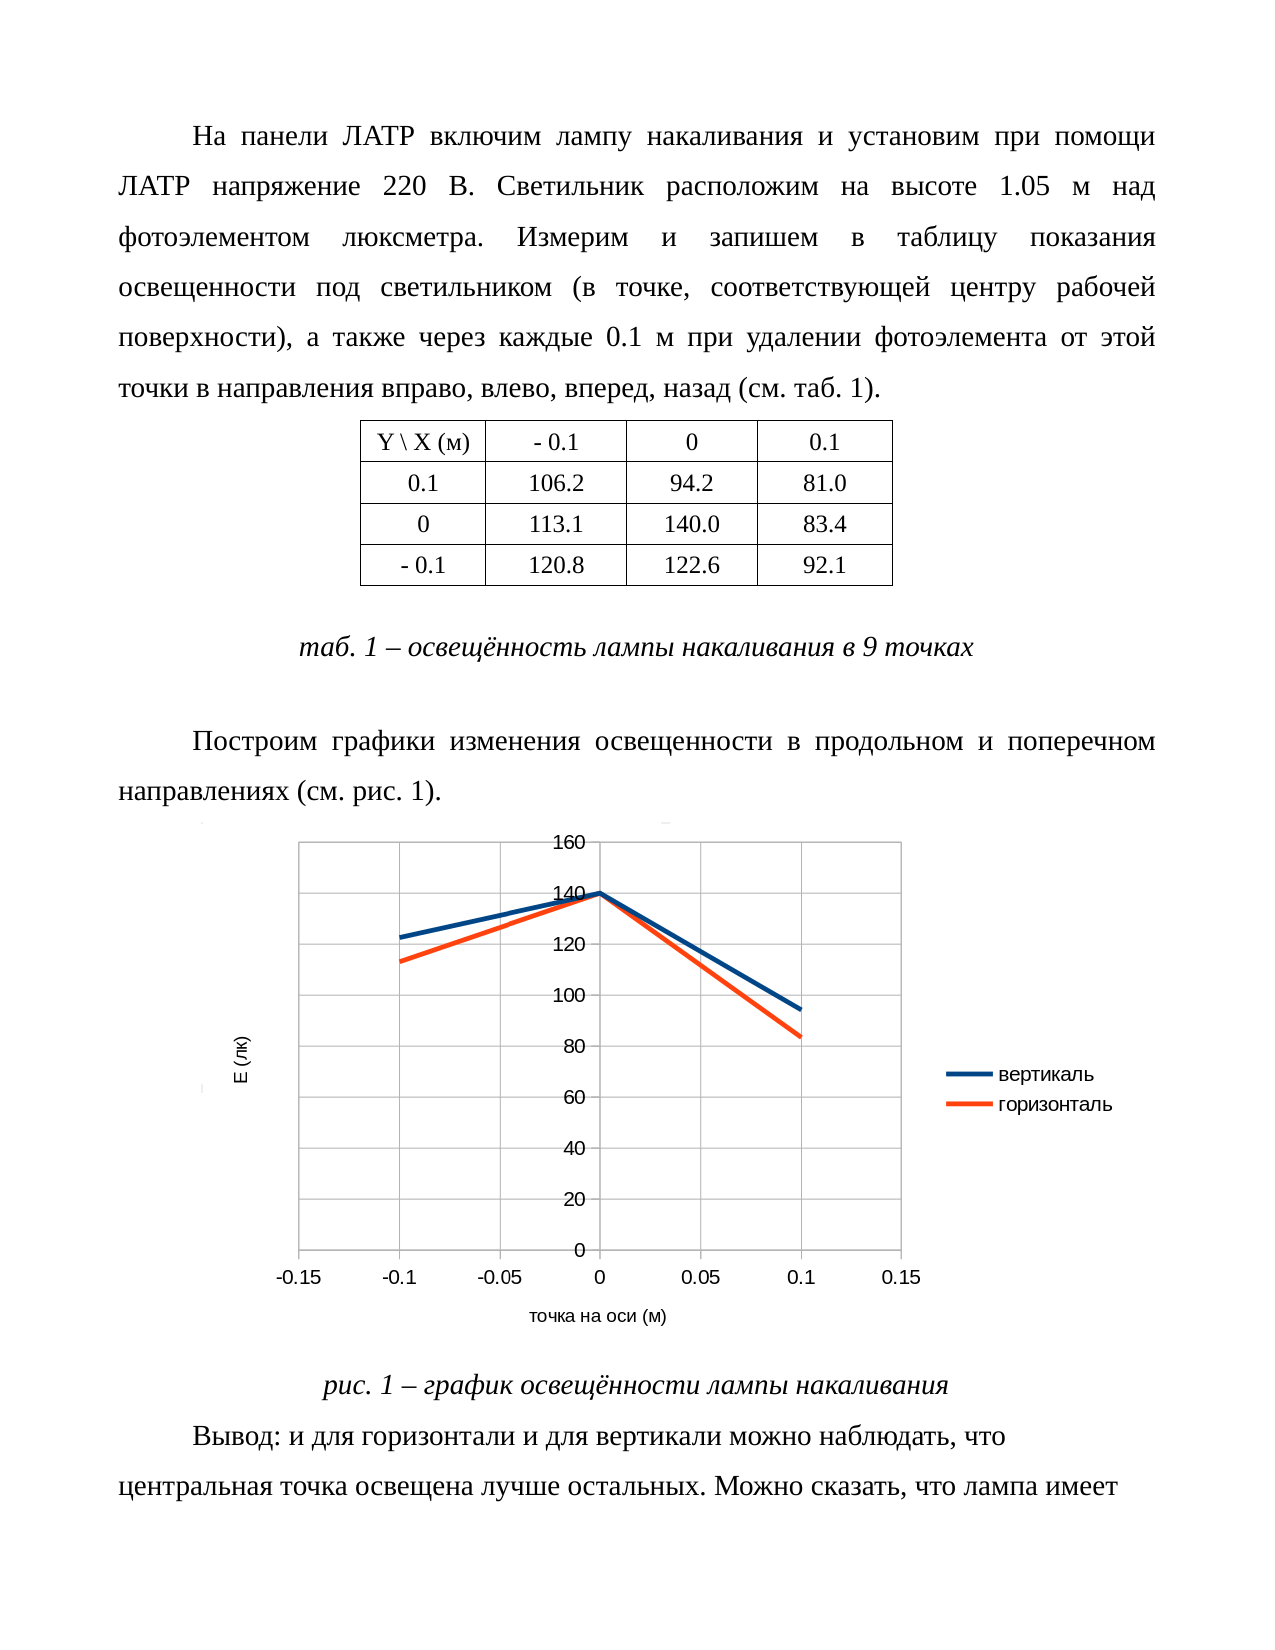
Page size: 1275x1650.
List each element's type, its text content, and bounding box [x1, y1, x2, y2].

table_header 0 [627, 421, 757, 461]
table_cell 81.0 [758, 462, 892, 502]
table_header Y \ X (м) [361, 421, 485, 461]
table_cell 83.4 [758, 504, 892, 544]
table_cell 113.1 [486, 504, 626, 544]
table_cell 92.1 [758, 545, 892, 585]
table_header - 0.1 [486, 421, 626, 461]
table_cell 0.1 [361, 462, 485, 502]
table_cell 94.2 [627, 462, 757, 502]
table_cell - 0.1 [361, 545, 485, 585]
table_cell 120.8 [486, 545, 626, 585]
table_cell 140.0 [627, 504, 757, 544]
table_cell 106.2 [486, 462, 626, 502]
list Построим графики изменения освещенности в продольном и поперечном направлениях (см. рис. 1). [118, 723, 1157, 806]
table_cell 0 [361, 504, 485, 544]
text На панели ЛАТР включим лампу накаливания и установим при помощи ЛАТР напряжение 220 В. Светильник расположим на высоте 1.05 м над фотоэлементом люксметра. Измерим и запишем в таблицу показания освещенности под светильником (в точке, соответствующей центру рабочей поверхности), а также через каждые 0.1 м при удалении фотоэлемента от этой точки в направления вправо, влево, вперед, назад (см. таб. 1). [118, 118, 1157, 403]
table_cell 122.6 [627, 545, 757, 585]
text таб. 1 – освещённость лампы накаливания в 9 точках [118, 629, 1157, 663]
table_header 0.1 [758, 421, 892, 461]
picture [201, 822, 1124, 1351]
text Вывод: и для горизонтали и для вертикали можно наблюдать, что центральная точка освещена лучше остальных. Можно сказать, что лампа имеет [118, 1418, 1157, 1502]
text рис. 1 – график освещённости лампы накаливания [118, 823, 1157, 1401]
